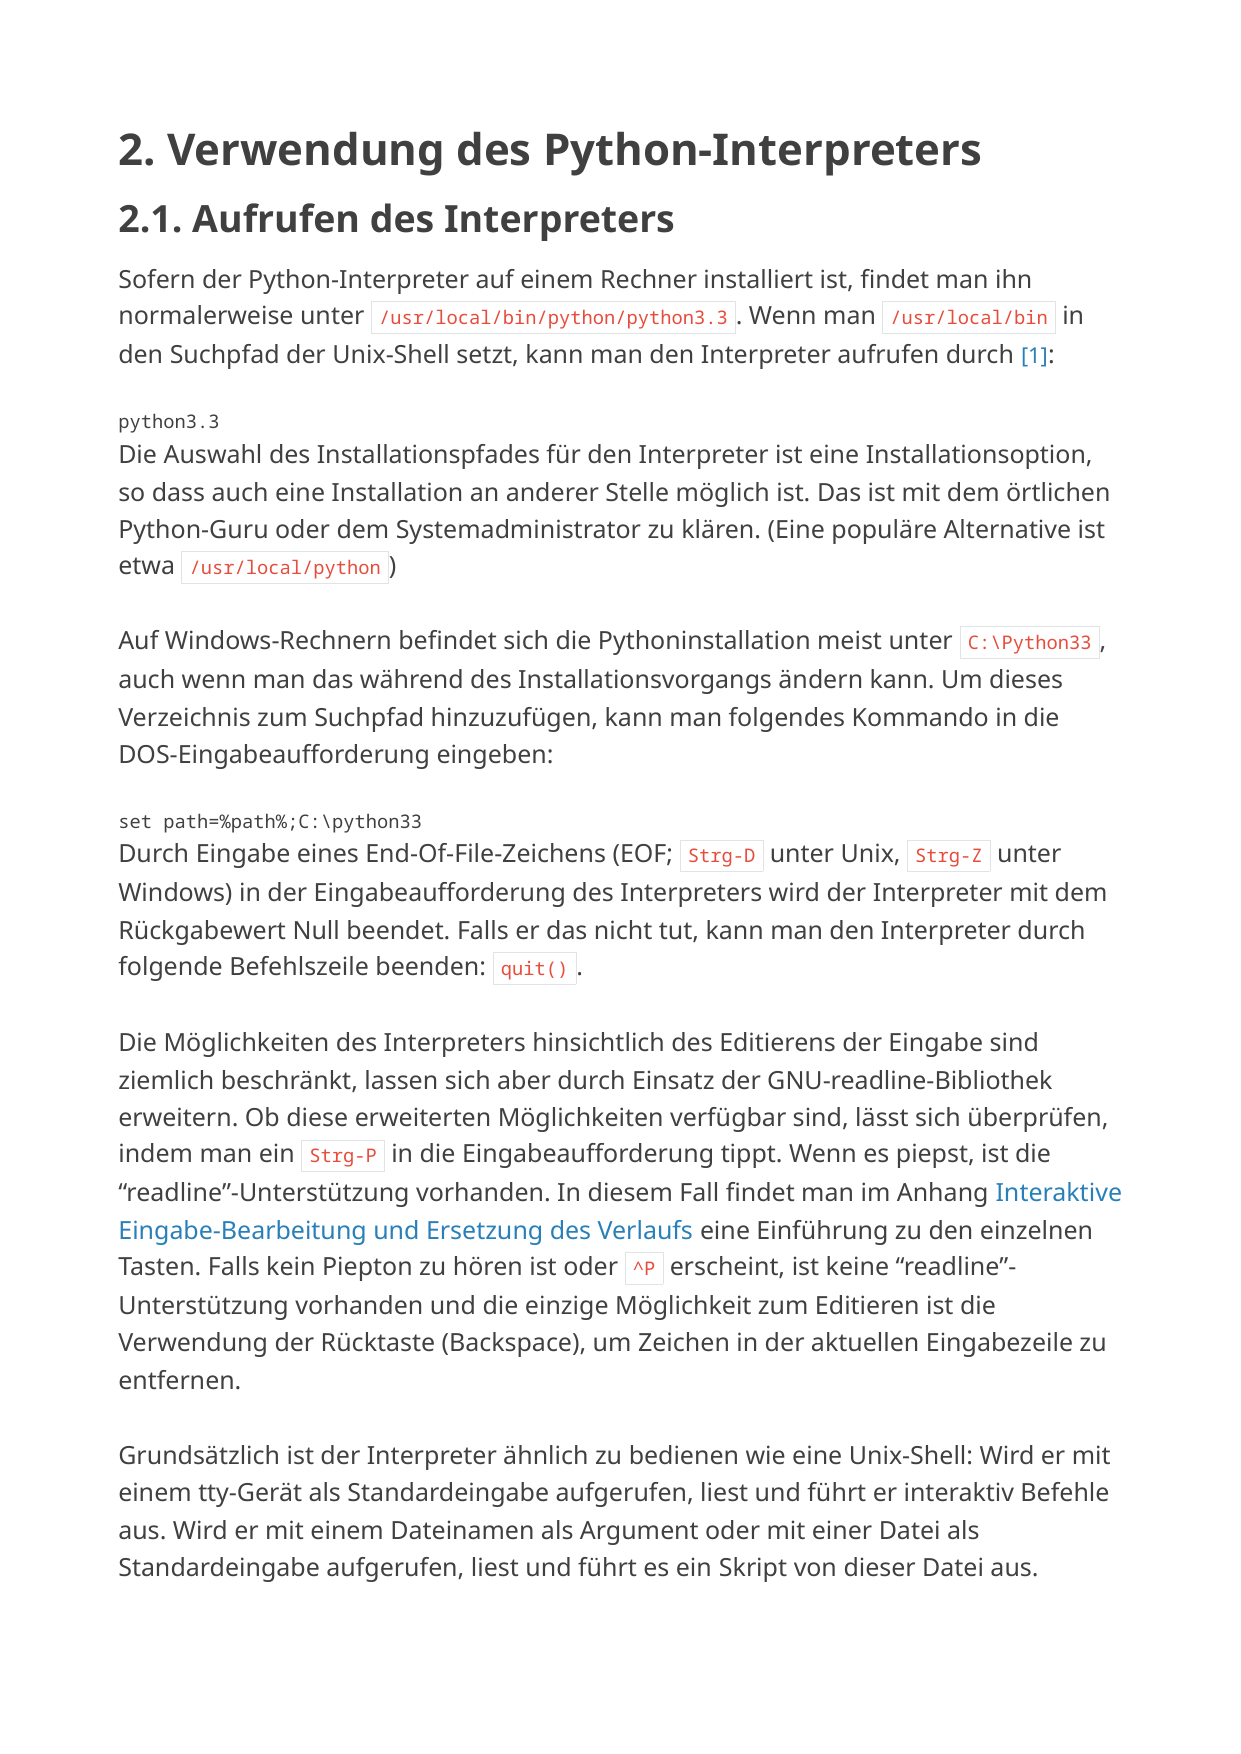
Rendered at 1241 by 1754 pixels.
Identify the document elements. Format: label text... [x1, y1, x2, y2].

subtitle 2.1. Aufrufen des Interpreters [118, 192, 1122, 243]
text Die Auswahl des Installationspfades für den Interpreter ist eine Installationsoption, so dass auch eine Installation an anderer Stelle möglich ist. Das ist mit dem örtlichen Python-Guru oder dem Systemadministrator zu klären. (Eine populäre Alternative ist etwa /usr/local/python) [118, 433, 1122, 583]
text Durch Eingabe eines End-Of-File-Zeichens (EOF; Strg-D unter Unix, Strg-Z unter Windows) in der Eingabeaufforderung des Interpreters wird der Interpreter mit dem Rückgabewert Null beendet. Falls er das nicht tut, kann man den Interpreter durch folgende Befehlszeile beenden: quit(). [118, 834, 1122, 984]
text Sofern der Python-Interpreter auf einem Rechner installiert ist, findet man ihn normalerweise unter /usr/local/bin/python/python3.3. Wenn man /usr/local/bin in den Suchpfad der Unix-Shell setzt, kann man den Interpreter aufrufen durch [1]: [118, 258, 1122, 370]
text Auf Windows-Rechnern befindet sich die Pythoninstallation meist unter C:\Python33, auch wenn man das während des Installationsvorgangs ändern kann. Um dieses Verzeichnis zum Suchpfad hinzuzufügen, kann man folgendes Kommando in die DOS-Eingabeaufforderung eingeben: [118, 621, 1122, 771]
text set path=%path%;C:\python33 [118, 808, 1122, 834]
text Grundsätzlich ist der Interpreter ähnlich zu bedienen wie eine Unix-Shell: Wird er mit einem tty-Gerät als Standardeingabe aufgerufen, liest und führt er interaktiv Befehle aus. Wird er mit einem Dateinamen als Argument oder mit einer Datei als Standardeingabe aufgerufen, liest und führt es ein Skript von dieser Datei aus. [118, 1434, 1122, 1584]
text python3.3 [118, 408, 1122, 433]
text Die Möglichkeiten des Interpreters hinsichtlich des Editierens der Eingabe sind ziemlich beschränkt, lassen sich aber durch Einsatz der GNU-readline-Bibliothek erweitern. Ob diese erweiterten Möglichkeiten verfügbar sind, lässt sich überprüfen, indem man ein Strg-P in die Eingabeaufforderung tippt. Wenn es piepst, ist die “readline”-Unterstützung vorhanden. In diesem Fall findet man im Anhang Interaktive Eingabe-Bearbeitung und Ersetzung des Verlaufs eine Einführung zu den einzelnen Tasten. Falls kein Piepton zu hören ist oder ^P erscheint, ist keine “readline”-Unterstützung vorhanden und die einzige Möglichkeit zum Editieren ist die Verwendung der Rücktaste (Backspace), um Zeichen in der aktuellen Eingabezeile zu entfernen. [118, 1021, 1122, 1396]
subtitle 2. Verwendung des Python-Interpreters [118, 118, 1122, 178]
